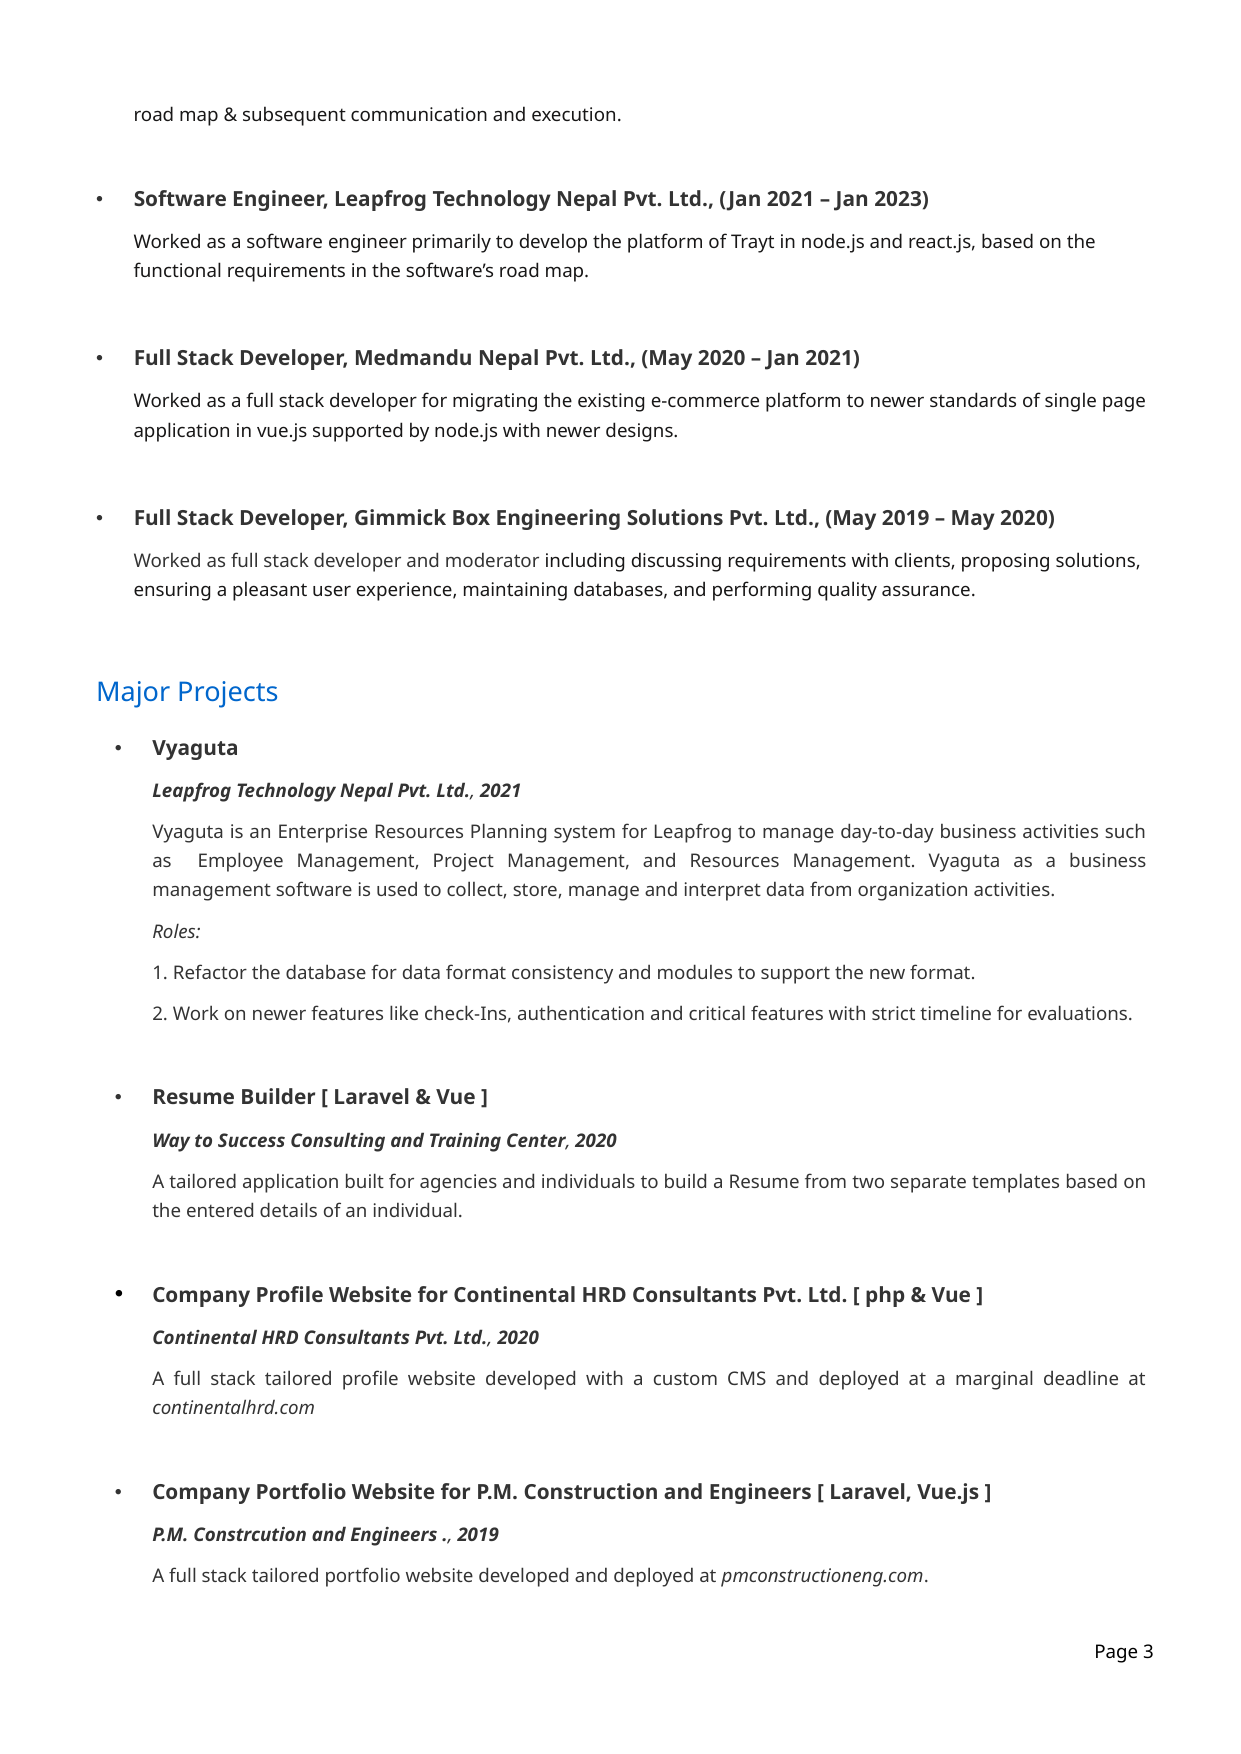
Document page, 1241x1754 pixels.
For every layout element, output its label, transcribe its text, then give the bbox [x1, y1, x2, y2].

table_header road map & subsequent communication and execution. Software Engineer, Leapfrog Technology Nepal Pvt. Ltd., (Jan 2021 – Jan 2023) Worked as a software engineer primarily to develop the platform of Trayt in node.js and react.js, based on the functional requirements in the software’s road map. Full Stack Developer, Medmandu Nepal Pvt. Ltd., (May 2020 – Jan 2021) Worked as a full stack developer for migrating the existing e-commerce platform to newer standards of single page application in vue.js supported by node.js with newer designs. Full Stack Developer, Gimmick Box Engineering Solutions Pvt. Ltd., (May 2019 – May 2020) Worked as full stack developer and moderator including discussing requirements with clients, proposing solutions, ensuring a pleasant user experience, maintaining databases, and performing quality assurance. [90, 90, 1153, 655]
table_cell Major Projects Vyaguta Leapfrog Technology Nepal Pvt. Ltd., 2021 Vyaguta is an Enterprise Resources Planning system for Leapfrog to manage day-to-day business activities such as Employee Management, Project Management, and Resources Management. Vyaguta as a business management software is used to collect, store, manage and interpret data from organization activities. Roles: 1. Refactor the database for data format consistency and modules to support the new format. 2. Work on newer features like check-Ins, authentication and critical features with strict timeline for evaluations. Resume Builder [ Laravel & Vue ] Way to Success Consulting and Training Center, 2020 A tailored application built for agencies and individuals to build a Resume from two separate templates based on the entered details of an individual. Company Profile Website for Continental HRD Consultants Pvt. Ltd. [ php & Vue ] Continental HRD Consultants Pvt. Ltd., 2020 A full stack tailored profile website developed with a custom CMS and deployed at a marginal deadline at continentalhrd.com Company Portfolio Website for P.M. Construction and Engineers [ Laravel, Vue.js ] P.M. Constrcution and Engineers ., 2019 A full stack tailored portfolio website developed and deployed at pmconstructioneng.com. StrongB0x Accounting Software [ Laravel, Vue.js, Vuetify ] A general purpose accounting software to record all the financial aspects of a Business, from assets to vendors and customers, fiscal reports, stock details and financial transactions. CMS-PHP [ php, Vue.js, MySQL ] A General purpose Content Management System for generic Websites with API routes, used in commercial Company’s Website for fast development and deployment time. Youtube Audio Downloader Android App [ Nativescript-vue, Vue.js, Node] An Android application to search and download [only] audio from the video contents in Youtube. Semantic Question Pair Matching with Deep Learning [ Machine Learning with python ] Major Project, Kantipur Engineering College, 2019 Predicted the semantic equivalence between two questions with a supervised deep-learning approach based upon the highly dominant features. The experimental results showed that the artificial neural network with word embeddings achieved 0.7236 accuracy on the test set. Home Automation with Raspberry Pi [ Java, JavaFX, MySQL ] Minor Project, Kantipur Engineering College, 2018 Home Automation System(HAS) using Raspberry Pi 3 employed the integration of networking and relays to provide the user with software control of various electrical appliances within their home, offering events, triggers and real-time synchronization in the overall multiuser-system. Charon Classroom Android Application [ Java, SQLite ] Developed an android application, to assist the students of any institution, in his daily sessions like routines, resources, events, news and updates. With integrated Academic calendar and syllabus, heavily used by students and well maintained throughout its life. #Tag Online Cloth Store [php] Kantipur Engineering College, LITE Technical Exhibition 2018 “#Tag Online Cloth Store” developed as a small scale single vendor ecommerce project, with the basic setup and services for the customers to browse and order the clothes from the categories maintained by the seller. [90, 655, 1153, 1600]
